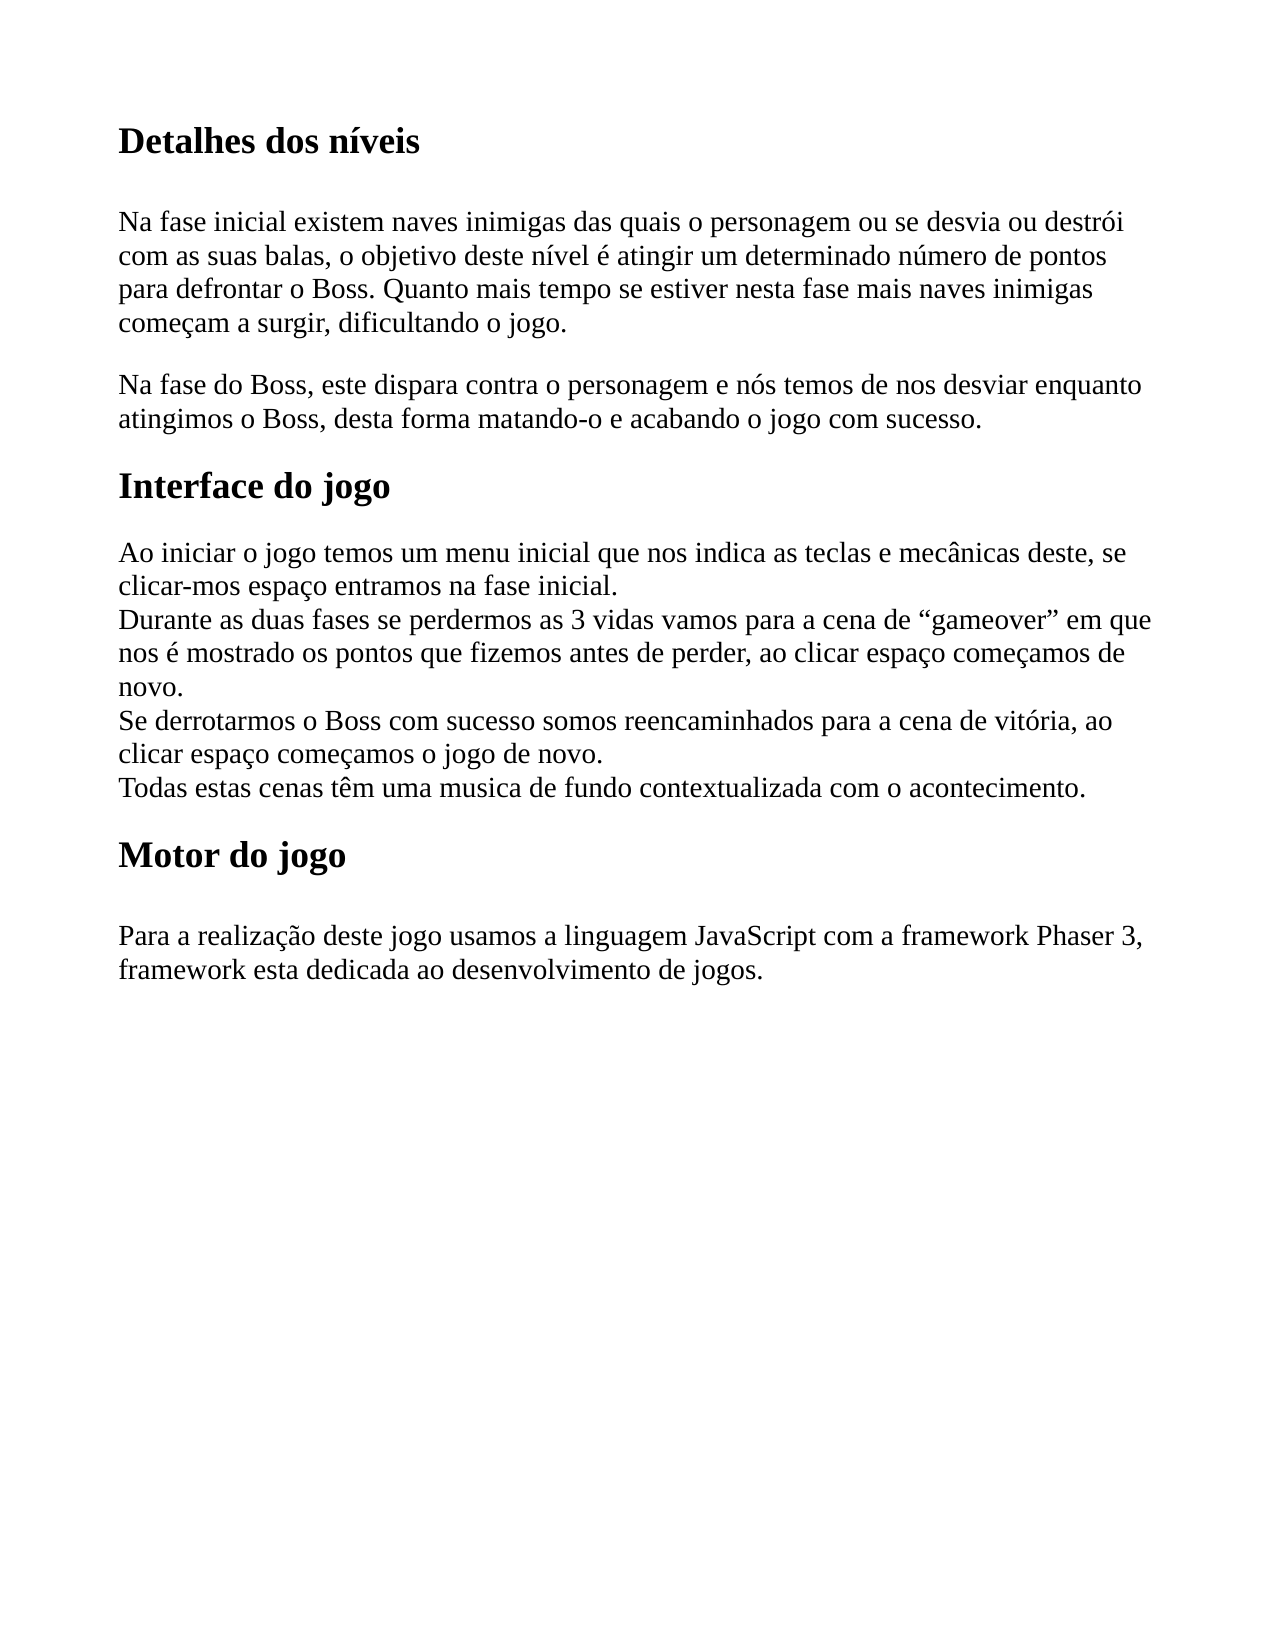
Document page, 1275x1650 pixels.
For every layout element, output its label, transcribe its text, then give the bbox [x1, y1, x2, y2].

text Para a realização deste jogo usamos a linguagem JavaScript com a framework Phaser 3, framework esta dedicada ao desenvolvimento de jogos. [118, 918, 1157, 985]
text Na fase inicial existem naves inimigas das quais o personagem ou se desvia ou destrói com as suas balas, o objetivo deste nível é atingir um determinado número de pontos para defrontar o Boss. Quanto mais tempo se estiver nesta fase mais naves inimigas começam a surgir, dificultando o jogo. [118, 204, 1157, 338]
text Durante as duas fases se perdermos as 3 vidas vamos para a cena de “gameover” em que nos é mostrado os pontos que fizemos antes de perder, ao clicar espaço começamos de novo. [118, 602, 1157, 703]
text Todas estas cenas têm uma musica de fundo contextualizada com o acontecimento. [118, 770, 1157, 803]
text Detalhes dos níveis [118, 118, 1157, 161]
text Se derrotarmos o Boss com sucesso somos reencaminhados para a cena de vitória, ao clicar espaço começamos o jogo de novo. [118, 703, 1157, 770]
text Na fase do Boss, este dispara contra o personagem e nós temos de nos desviar enquanto atingimos o Boss, desta forma matando-o e acabando o jogo com sucesso. [118, 367, 1157, 434]
text Interface do jogo [118, 463, 1157, 506]
text Ao iniciar o jogo temos um menu inicial que nos indica as teclas e mecânicas deste, se clicar-mos espaço entramos na fase inicial. [118, 535, 1157, 602]
text Motor do jogo [118, 832, 1157, 875]
